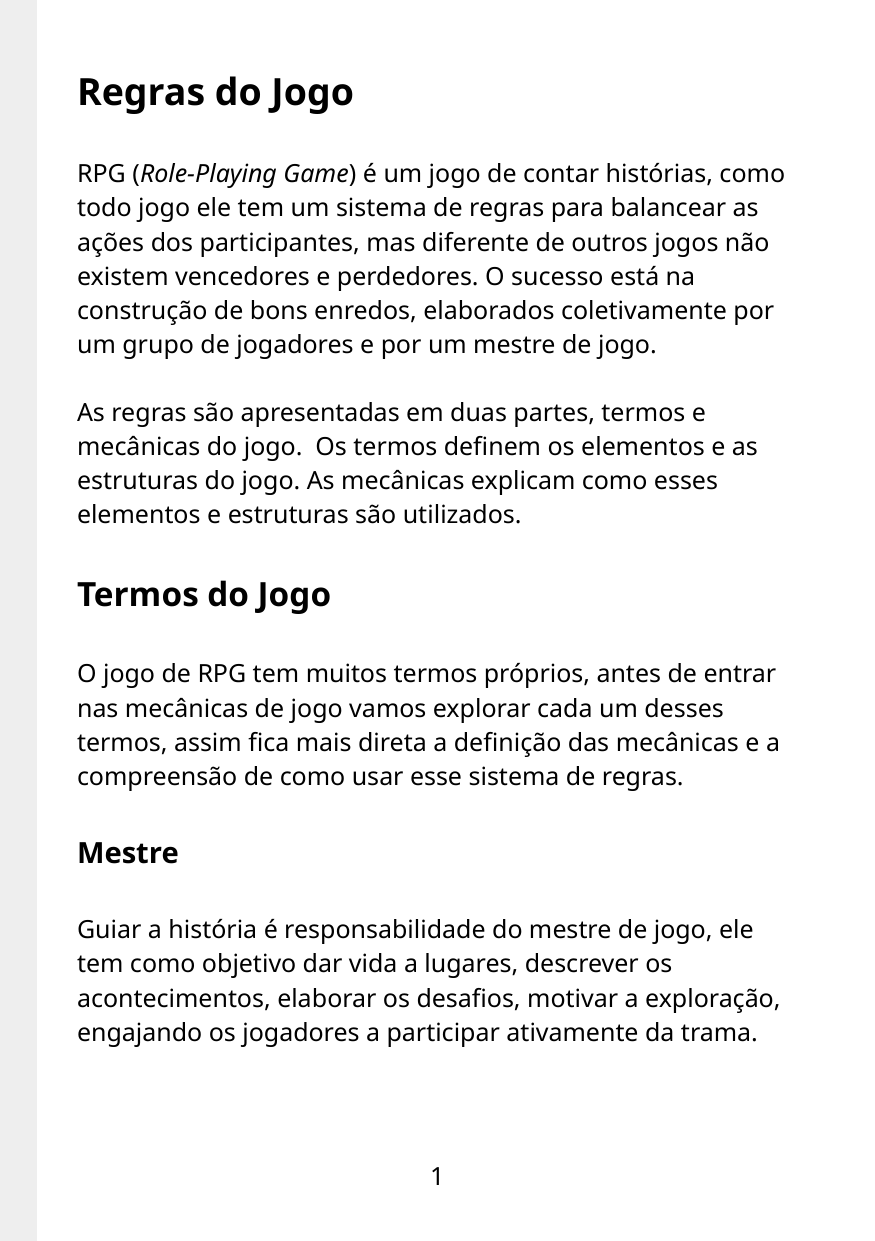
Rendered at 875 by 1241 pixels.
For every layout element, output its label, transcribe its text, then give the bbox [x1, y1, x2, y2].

text Guiar a história é responsabilidade do mestre de jogo, ele tem como objetivo dar vida a lugares, descrever os acontecimentos, elaborar os desafios, motivar a exploração, engajando os jogadores a participar ativamente da trama. [77, 912, 797, 1048]
subtitle Termos do Jogo [77, 571, 797, 616]
text RPG (Role-Playing Game) é um jogo de contar histórias, como todo jogo ele tem um sistema de regras para balancear as ações dos participantes, mas diferente de outros jogos não existem vencedores e perdedores. O sucesso está na construção de bons enredos, elaborados coletivamente por um grupo de jogadores e por um mestre de jogo. [77, 156, 797, 360]
subtitle Mestre [77, 832, 797, 872]
subtitle Regras do Jogo [77, 65, 797, 116]
text As regras são apresentadas em duas partes, termos e mecânicas do jogo. Os termos definem os elementos e as estruturas do jogo. As mecânicas explicam como esses elementos e estruturas são utilizados. [77, 394, 797, 531]
text O jogo de RPG tem muitos termos próprios, antes de entrar nas mecânicas de jogo vamos explorar cada um desses termos, assim fica mais direta a definição das mecânicas e a compreensão de como usar esse sistema de regras. [77, 656, 797, 792]
